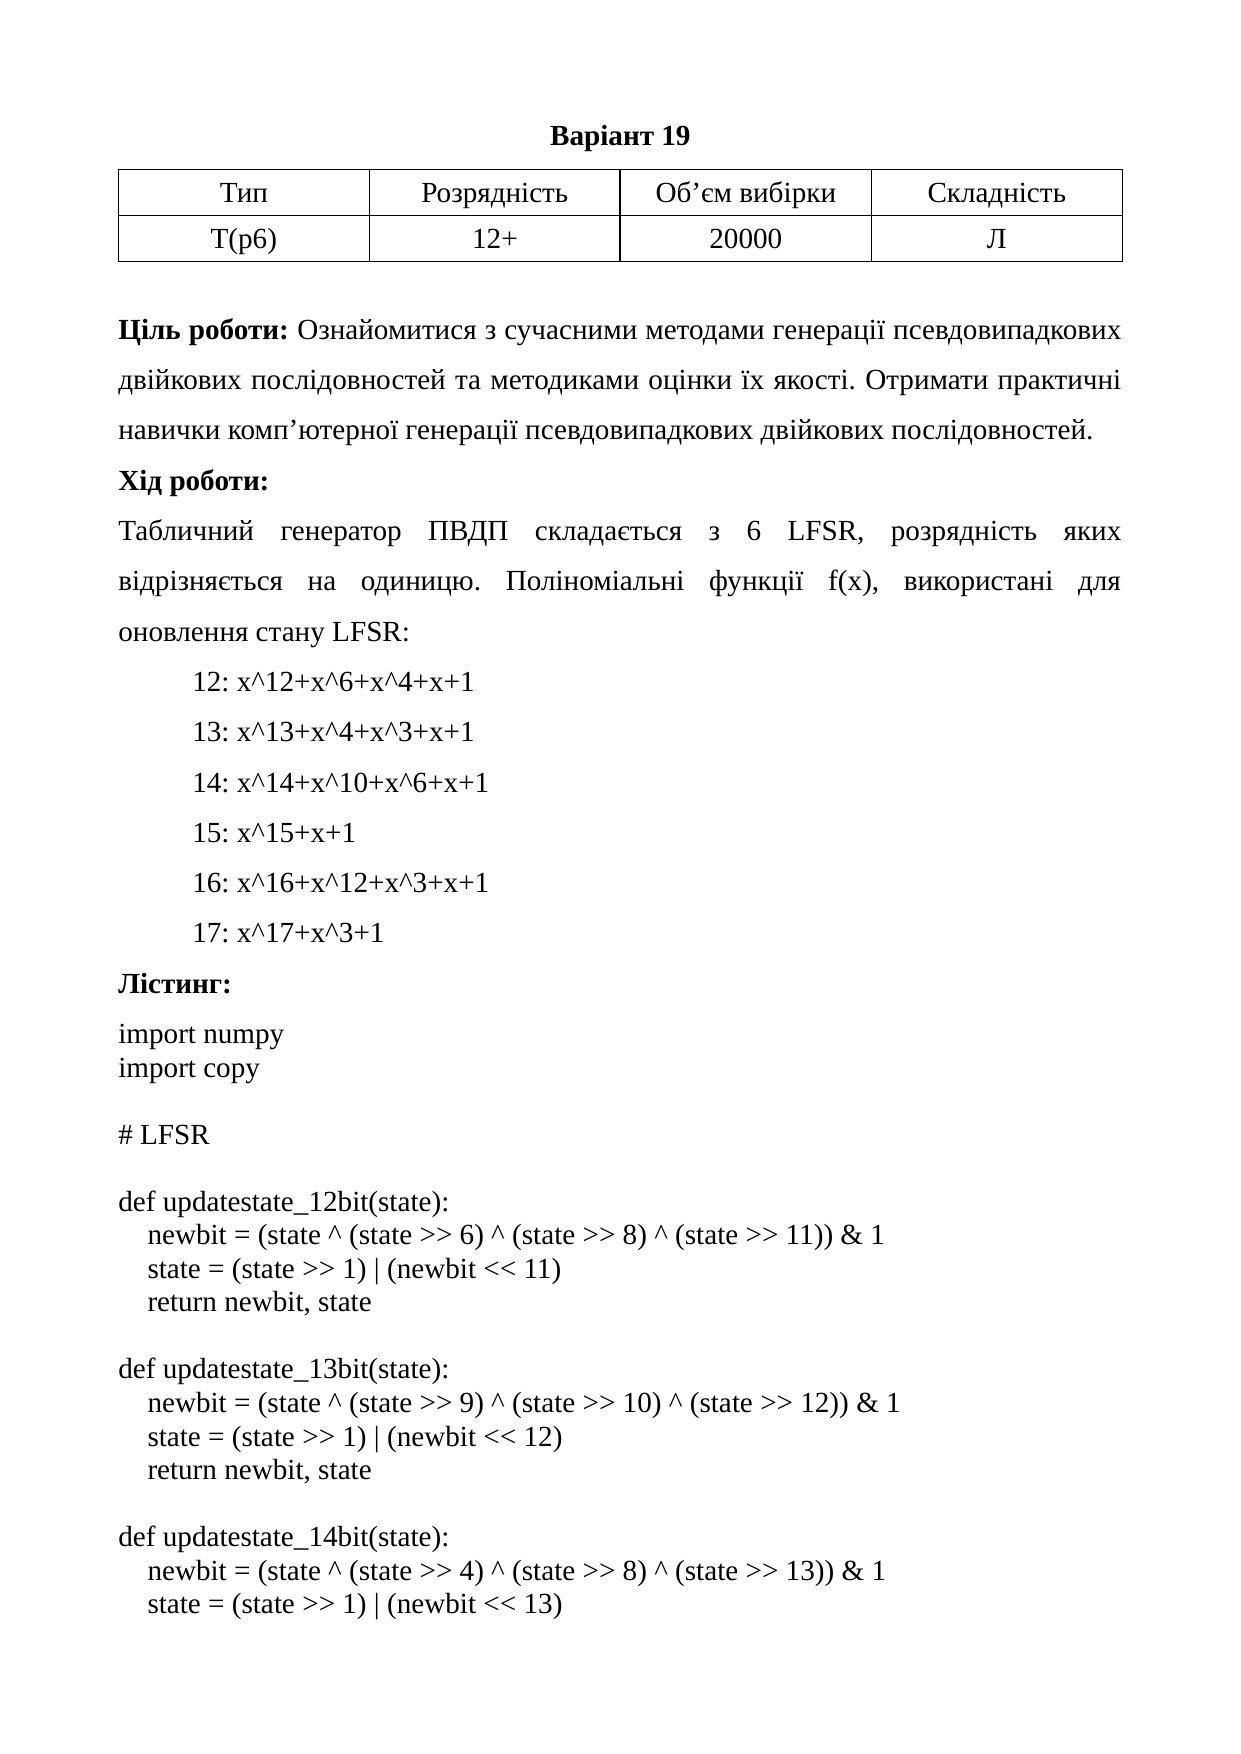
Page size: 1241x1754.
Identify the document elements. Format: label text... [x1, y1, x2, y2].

table_header Розрядність [370, 170, 619, 214]
text newbit = (state ^ (state >> 4) ^ (state >> 8) ^ (state >> 13)) & 1 [118, 1553, 1122, 1586]
text Табличний генератор ПВДП складається з 6 LFSR, розрядність яких відрізняється на одиницю. Поліноміальні функції f(x), використані для оновлення стану LFSR: [118, 513, 1122, 647]
text Хід роботи: [118, 463, 1122, 496]
text newbit = (state ^ (state >> 6) ^ (state >> 8) ^ (state >> 11)) & 1 [118, 1217, 1122, 1251]
text Лістинг: [118, 966, 1122, 999]
text return newbit, state [118, 1284, 1122, 1318]
table_cell 20000 [621, 216, 871, 261]
text 17: x^17+x^3+1 [118, 916, 1122, 949]
text state = (state >> 1) | (newbit << 13) [118, 1586, 1122, 1620]
text Варіант 19 [118, 118, 1122, 152]
text import numpy [118, 1016, 1122, 1050]
text # LFSR [118, 1117, 1122, 1150]
text 16: x^16+x^12+x^3+x+1 [118, 865, 1122, 899]
text state = (state >> 1) | (newbit << 11) [118, 1251, 1122, 1284]
text 13: x^13+x^4+x^3+x+1 [118, 714, 1122, 748]
text def updatestate_12bit(state): [118, 1184, 1122, 1217]
table_header Тип [119, 170, 369, 214]
text return newbit, state [118, 1452, 1122, 1486]
text state = (state >> 1) | (newbit << 12) [118, 1419, 1122, 1452]
text def updatestate_14bit(state): [118, 1519, 1122, 1553]
text newbit = (state ^ (state >> 9) ^ (state >> 10) ^ (state >> 12)) & 1 [118, 1385, 1122, 1419]
text 14: x^14+x^10+x^6+x+1 [118, 765, 1122, 798]
text Ціль роботи: Ознайомитися з сучасними методами генерації псевдовипадкових двійкових послідовностей та методиками оцінки їх якості. Отримати практичні навички комп’ютерної генерації псевдовипадкових двійкових послідовностей. [118, 312, 1122, 446]
table_cell 12+ [370, 216, 619, 261]
text import copy [118, 1050, 1122, 1083]
text 12: x^12+x^6+x^4+x+1 [118, 664, 1122, 698]
text def updatestate_13bit(state): [118, 1352, 1122, 1385]
text 15: x^15+x+1 [118, 815, 1122, 848]
table_header Складність [872, 170, 1122, 214]
table_header Об’єм вибірки [621, 170, 871, 214]
table_cell Л [872, 216, 1122, 261]
table_cell Т(р6) [119, 216, 369, 261]
